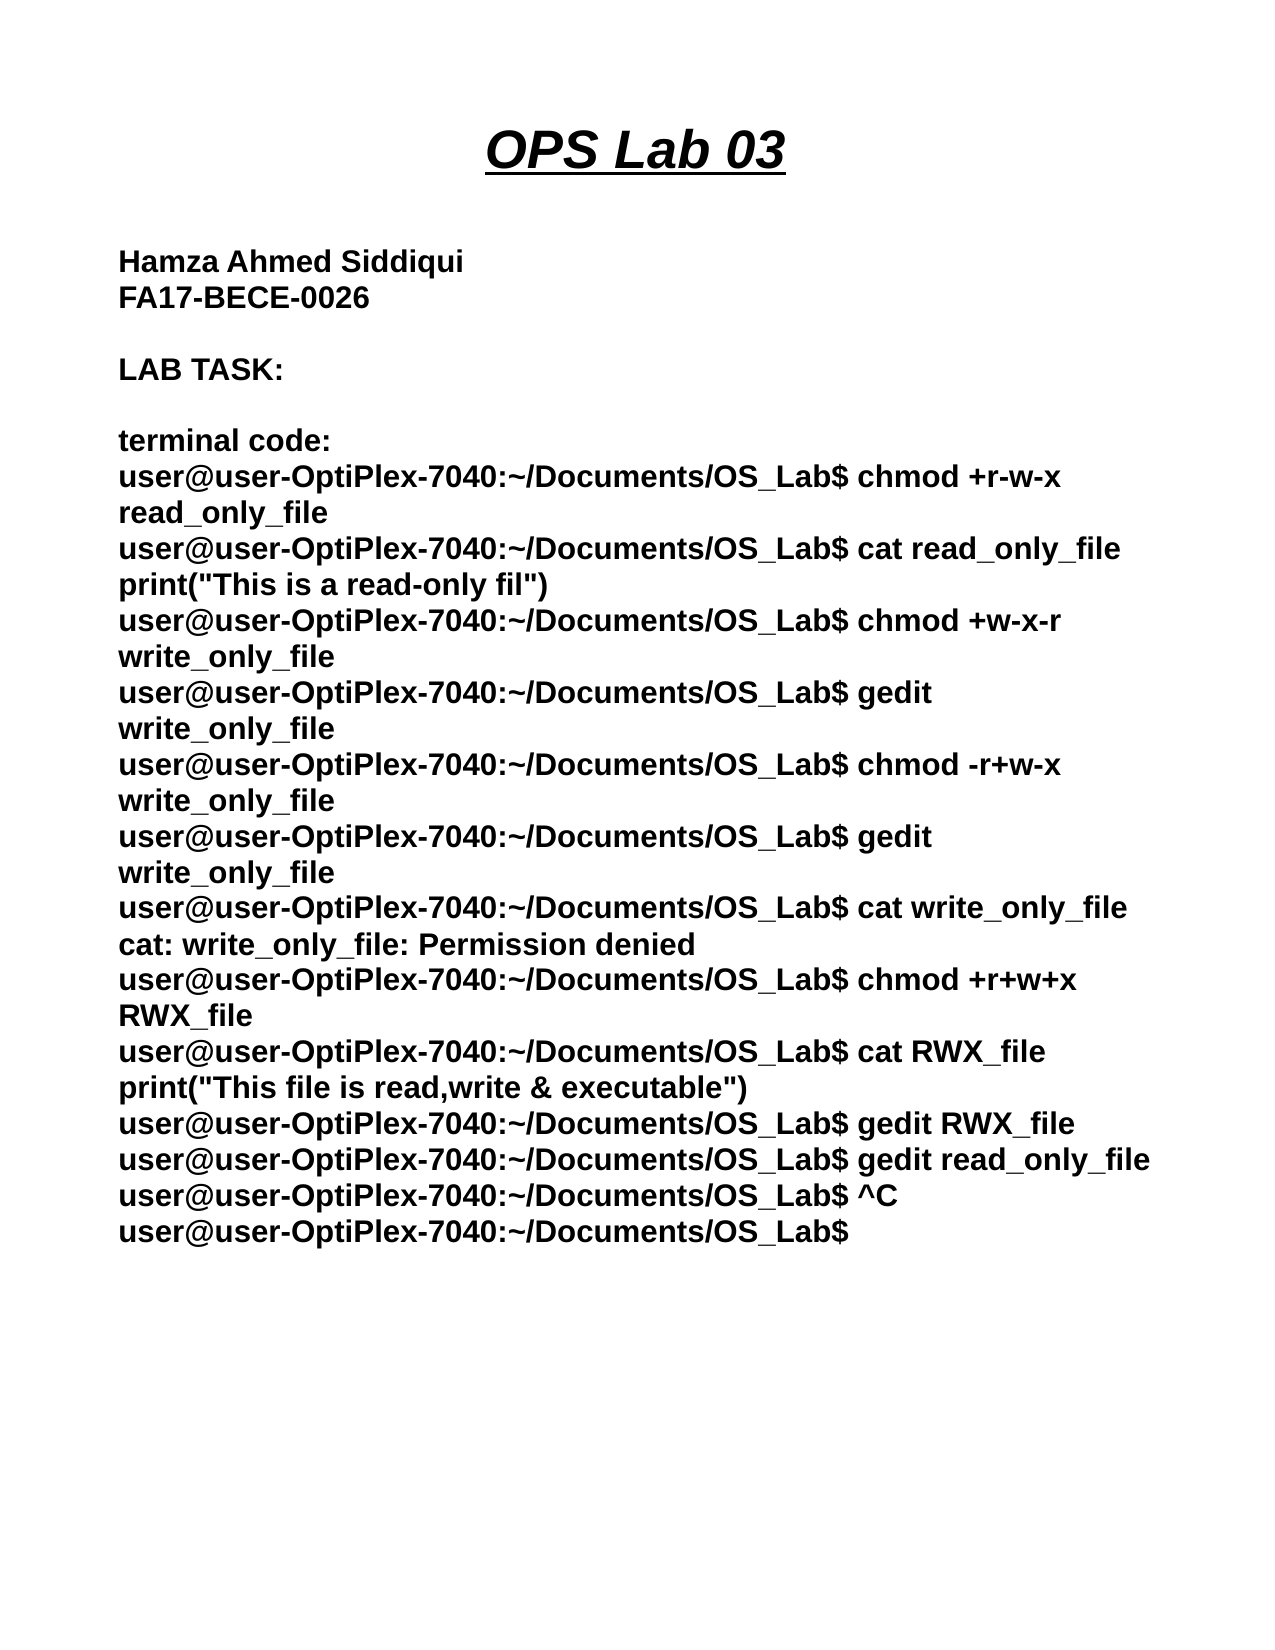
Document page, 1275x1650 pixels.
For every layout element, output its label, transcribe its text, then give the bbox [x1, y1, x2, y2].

text Hamza Ahmed Siddiqui [118, 243, 1157, 279]
text user@user-OptiPlex-7040:~/Documents/OS_Lab$ chmod +r-w-x read_only_file [118, 458, 1157, 530]
text print("This is a read-only fil") [118, 566, 1157, 602]
text FA17-BECE-0026 [118, 279, 1157, 314]
text user@user-OptiPlex-7040:~/Documents/OS_Lab$ cat write_only_file [118, 889, 1157, 926]
text user@user-OptiPlex-7040:~/Documents/OS_Lab$ cat read_only_file [118, 530, 1157, 566]
text user@user-OptiPlex-7040:~/Documents/OS_Lab$ chmod +r+w+x RWX_file [118, 961, 1157, 1033]
text user@user-OptiPlex-7040:~/Documents/OS_Lab$ gedit RWX_file [118, 1105, 1157, 1141]
text user@user-OptiPlex-7040:~/Documents/OS_Lab$ gedit write_only_file [118, 674, 1157, 746]
text OPS Lab 03 [118, 118, 1157, 180]
text user@user-OptiPlex-7040:~/Documents/OS_Lab$ ^C [118, 1177, 1157, 1213]
text user@user-OptiPlex-7040:~/Documents/OS_Lab$ gedit read_only_file [118, 1141, 1157, 1177]
text user@user-OptiPlex-7040:~/Documents/OS_Lab$ gedit write_only_file [118, 818, 1157, 889]
text print("This file is read,write & executable") [118, 1069, 1157, 1105]
text cat: write_only_file: Permission denied [118, 926, 1157, 961]
text LAB TASK: [118, 351, 1157, 386]
text user@user-OptiPlex-7040:~/Documents/OS_Lab$ chmod -r+w-x write_only_file [118, 746, 1157, 818]
text user@user-OptiPlex-7040:~/Documents/OS_Lab$ [118, 1213, 1157, 1249]
text user@user-OptiPlex-7040:~/Documents/OS_Lab$ cat RWX_file [118, 1033, 1157, 1069]
text terminal code: [118, 422, 1157, 458]
text user@user-OptiPlex-7040:~/Documents/OS_Lab$ chmod +w-x-r write_only_file [118, 602, 1157, 674]
